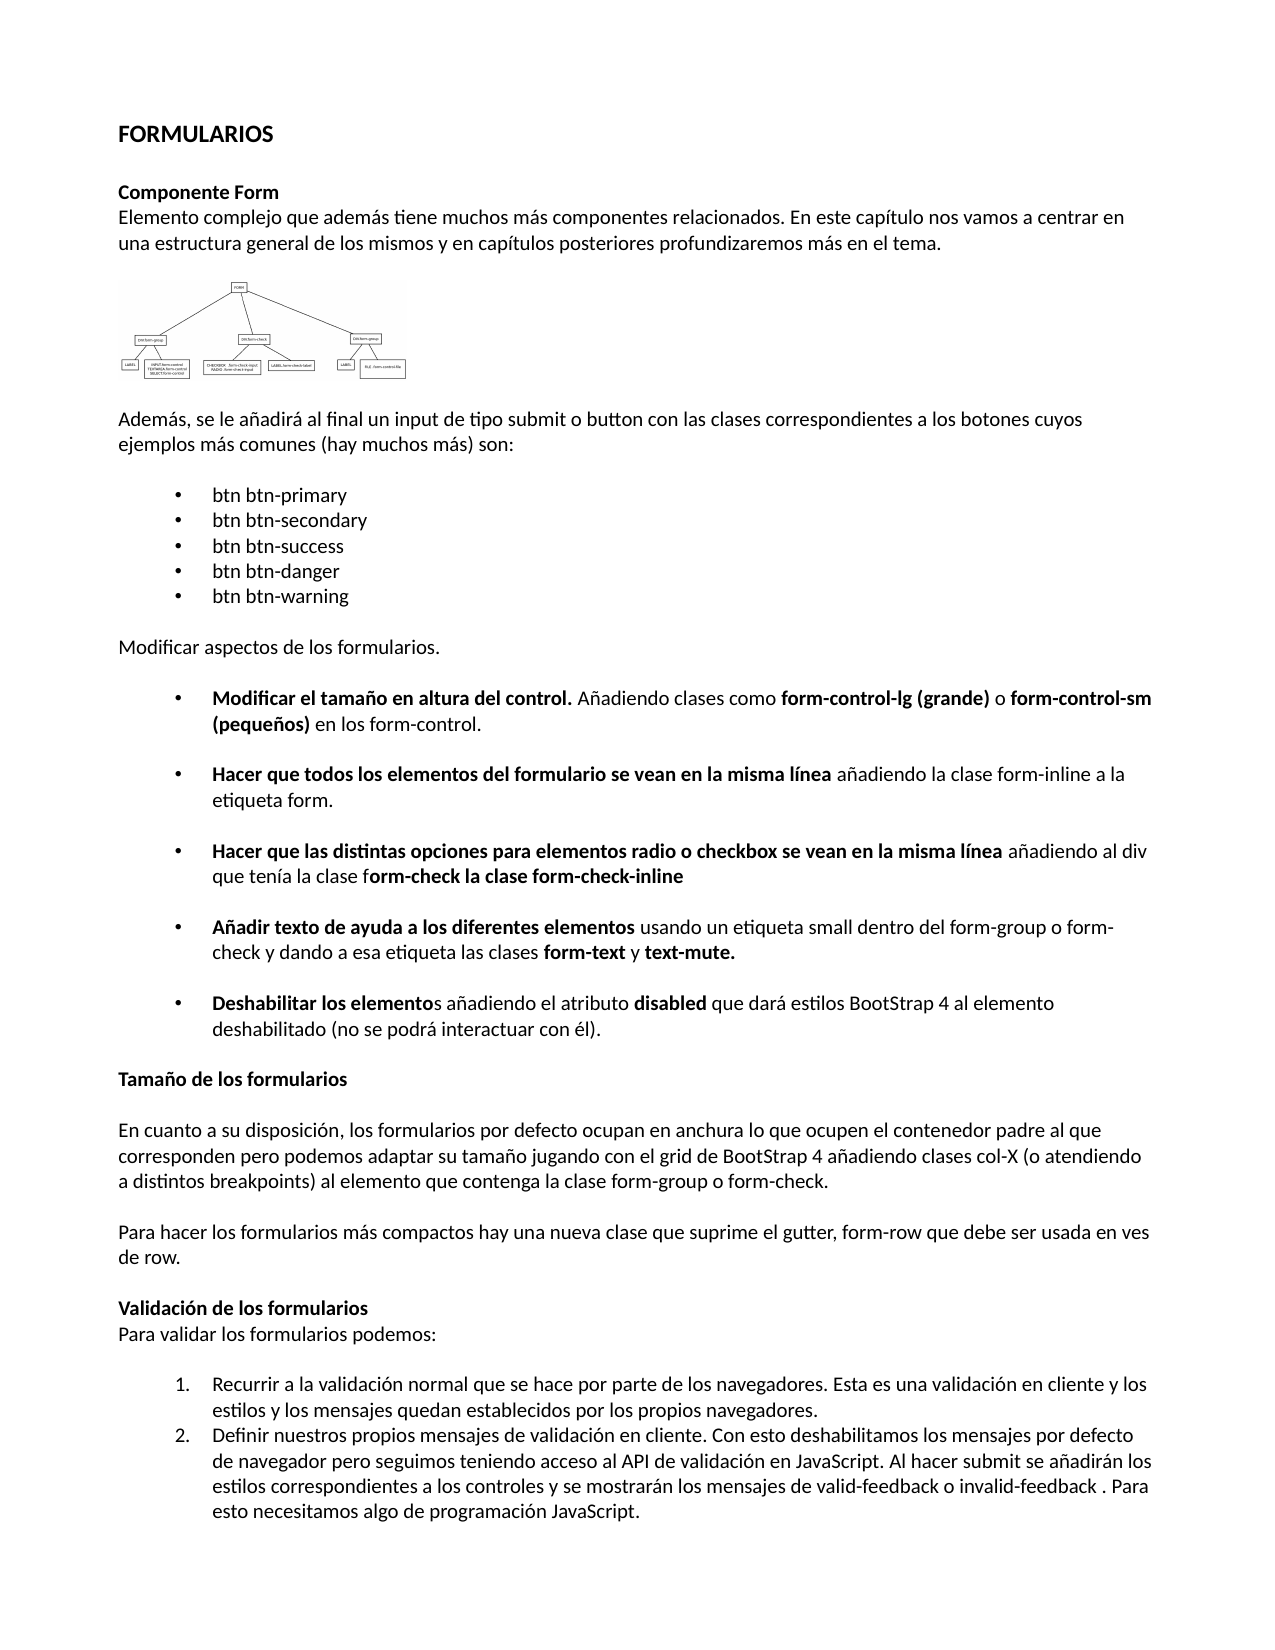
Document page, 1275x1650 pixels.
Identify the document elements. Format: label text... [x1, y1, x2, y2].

picture [118, 280, 408, 381]
list Hacer que las distintas opciones para elementos radio o checkbox se vean en la misma línea añadiendo al div que tenía la clase form-check la clase form-check-inline [174, 838, 1157, 889]
text FORMULARIOS [118, 118, 1157, 149]
list btn btn-danger [174, 558, 1157, 584]
list btn btn-success [174, 533, 1157, 558]
text Para hacer los formularios más compactos hay una nueva clase que suprime el gutter, form-row que debe ser usada en ves de row. [118, 1219, 1157, 1270]
list Añadir texto de ayuda a los diferentes elementos usando un etiqueta small dentro del form-group o form-check y dando a esa etiqueta las clases form-text y text-mute. [174, 914, 1157, 965]
list Deshabilitar los elementos añadiendo el atributo disabled que dará estilos BootStrap 4 al elemento deshabilitado (no se podrá interactuar con él). [174, 990, 1157, 1041]
list btn btn-warning [174, 584, 1157, 609]
list Recurrir a la validación normal que se hace por parte de los navegadores. Esta es una validación en cliente y los estilos y los mensajes quedan establecidos por los propios navegadores. [174, 1372, 1157, 1422]
text Además, se le añadirá al final un input de tipo submit o button con las clases correspondientes a los botones cuyos ejemplos más comunes (hay muchos más) son: [118, 406, 1157, 457]
text Para validar los formularios podemos: [118, 1321, 1157, 1346]
text Elemento complejo que además tiene muchos más componentes relacionados. En este capítulo nos vamos a centrar en una estructura general de los mismos y en capítulos posteriores profundizaremos más en el tema. [118, 204, 1157, 255]
text Componente Form [118, 179, 1157, 204]
text Tamaño de los formularios [118, 1067, 1157, 1092]
text En cuanto a su disposición, los formularios por defecto ocupan en anchura lo que ocupen el contenedor padre al que corresponden pero podemos adaptar su tamaño jugando con el grid de BootStrap 4 añadiendo clases col-X (o atendiendo a distintos breakpoints) al elemento que contenga la clase form-group o form-check. [118, 1117, 1157, 1194]
list btn btn-secondary [174, 507, 1157, 533]
list Definir nuestros propios mensajes de validación en cliente. Con esto deshabilitamos los mensajes por defecto de navegador pero seguimos teniendo acceso al API de validación en JavaScript. Al hacer submit se añadirán los estilos correspondientes a los controles y se mostrarán los mensajes de valid-feedback o invalid-feedback . Para esto necesitamos algo de programación JavaScript. [174, 1422, 1157, 1524]
list Modificar el tamaño en altura del control. Añadiendo clases como form-control-lg (grande) o form-control-sm (pequeños) en los form-control. [174, 685, 1157, 736]
text Modificar aspectos de los formularios. [118, 634, 1157, 660]
list btn btn-primary [174, 482, 1157, 507]
list Hacer que todos los elementos del formulario se vean en la misma línea añadiendo la clase form-inline a la etiqueta form. [174, 762, 1157, 812]
text Validación de los formularios [118, 1295, 1157, 1321]
